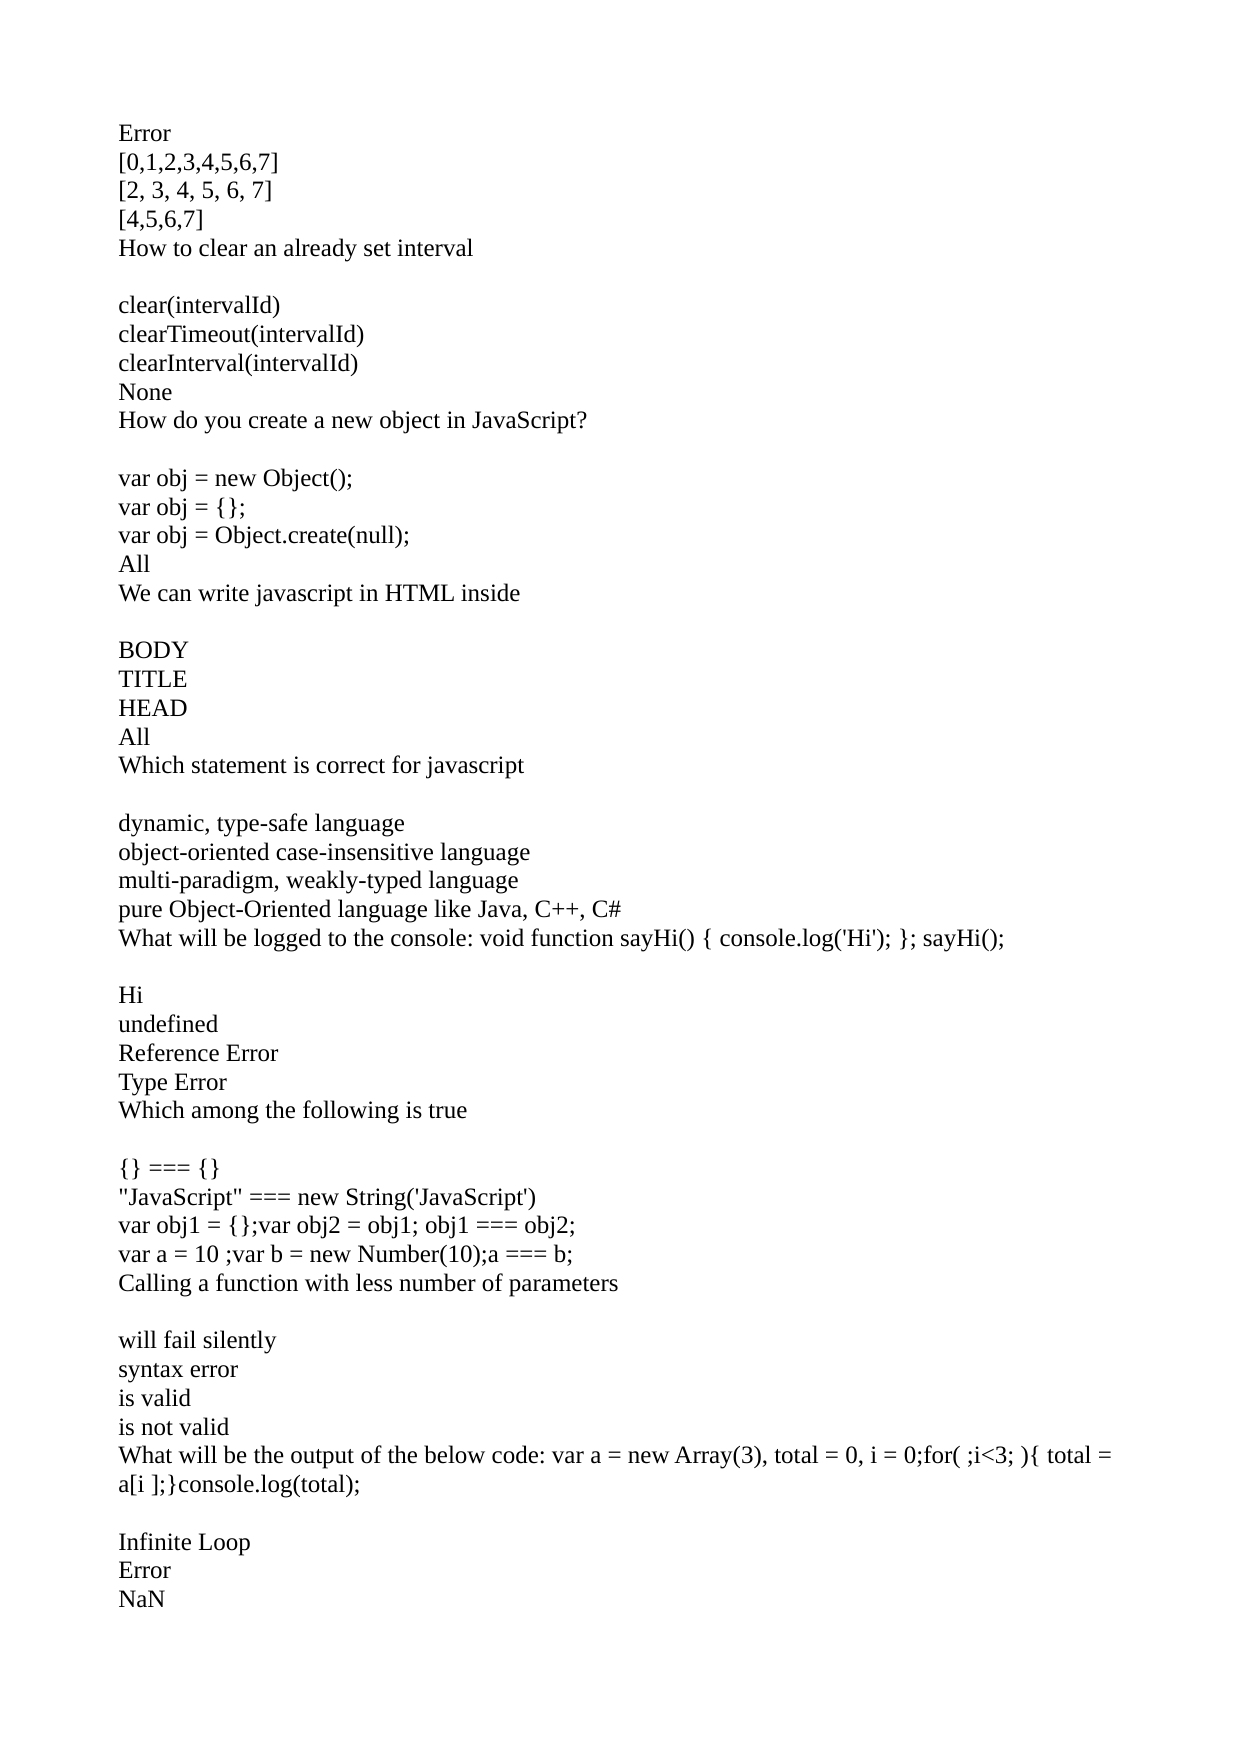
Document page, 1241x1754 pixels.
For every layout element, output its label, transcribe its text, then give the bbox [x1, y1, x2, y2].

text clear(intervalId) [118, 291, 1122, 319]
text NaN [118, 1584, 1122, 1613]
text var obj = new Object(); [118, 463, 1122, 492]
text How to clear an already set interval [118, 233, 1122, 262]
text None [118, 377, 1122, 406]
text dynamic, type-safe language [118, 808, 1122, 837]
text clearInterval(intervalId) [118, 348, 1122, 377]
text {} === {} [118, 1153, 1122, 1182]
text Calling a function with less number of parameters [118, 1268, 1122, 1297]
text syntax error [118, 1354, 1122, 1383]
text All [118, 722, 1122, 751]
text Infinite Loop [118, 1527, 1122, 1556]
text is valid [118, 1383, 1122, 1412]
text pure Object-Oriented language like Java, C++, C# [118, 894, 1122, 923]
text var obj = Object.create(null); [118, 521, 1122, 549]
text clearTimeout(intervalId) [118, 319, 1122, 348]
text var obj = {}; [118, 492, 1122, 521]
text Which among the following is true [118, 1096, 1122, 1124]
text multi-paradigm, weakly-typed language [118, 866, 1122, 894]
text is not valid [118, 1412, 1122, 1441]
text object-oriented case-insensitive language [118, 837, 1122, 866]
text BODY [118, 636, 1122, 664]
text What will be logged to the console: void function sayHi() { console.log('Hi'); }; sayHi(); [118, 923, 1122, 952]
text [4,5,6,7] [118, 204, 1122, 233]
text Hi [118, 981, 1122, 1009]
text Which statement is correct for javascript [118, 751, 1122, 779]
text HEAD [118, 693, 1122, 722]
text Reference Error [118, 1038, 1122, 1067]
text Error [118, 118, 1122, 147]
text TITLE [118, 664, 1122, 693]
text [2, 3, 4, 5, 6, 7] [118, 176, 1122, 204]
text "JavaScript" === new String('JavaScript') [118, 1182, 1122, 1211]
text var obj1 = {};var obj2 = obj1; obj1 === obj2; [118, 1211, 1122, 1239]
text All [118, 549, 1122, 578]
text will fail silently [118, 1326, 1122, 1354]
text var a = 10 ;var b = new Number(10);a === b; [118, 1239, 1122, 1268]
text What will be the output of the below code: var a = new Array(3), total = 0, i = 0;for( ;i<3; ){ total = a[i ];}console.log(total); [118, 1441, 1122, 1498]
text How do you create a new object in JavaScript? [118, 406, 1122, 434]
text undefined [118, 1009, 1122, 1038]
text Error [118, 1556, 1122, 1584]
text We can write javascript in HTML inside [118, 578, 1122, 607]
text [0,1,2,3,4,5,6,7] [118, 147, 1122, 176]
text Type Error [118, 1067, 1122, 1096]
